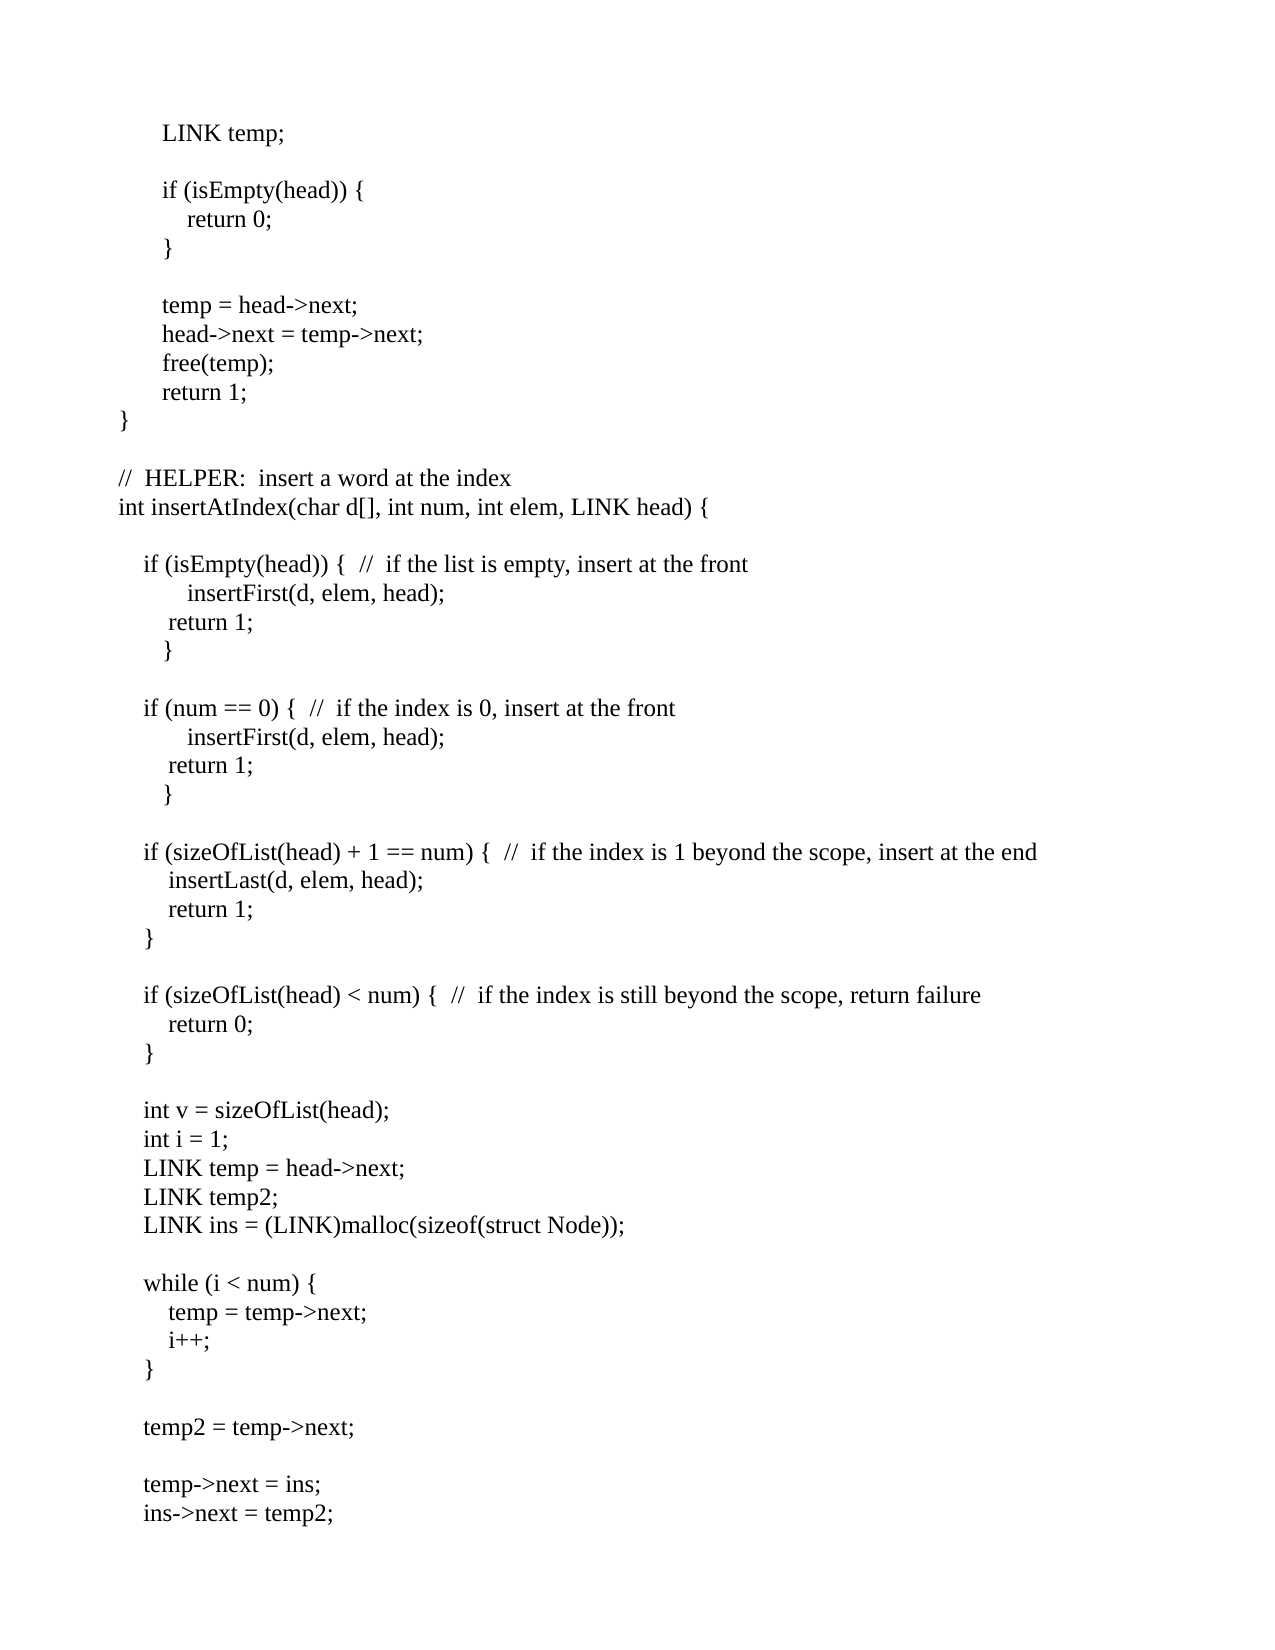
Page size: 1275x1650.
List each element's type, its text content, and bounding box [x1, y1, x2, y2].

text i++; [118, 1326, 1157, 1354]
text head->next = temp->next; [118, 319, 1157, 348]
text } [118, 406, 1157, 434]
text if (isEmpty(head)) { // if the list is empty, insert at the front [118, 549, 1157, 578]
text insertLast(d, elem, head); [118, 866, 1157, 894]
text } [118, 923, 1157, 952]
text temp = head->next; [118, 291, 1157, 319]
text while (i < num) { [118, 1268, 1157, 1297]
text } [118, 779, 1157, 808]
text temp2 = temp->next; [118, 1412, 1157, 1441]
text if (num == 0) { // if the index is 0, insert at the front [118, 693, 1157, 722]
text return 1; [118, 377, 1157, 406]
text int insertAtIndex(char d[], int num, int elem, LINK head) { [118, 492, 1157, 521]
text } [118, 1038, 1157, 1067]
text return 0; [118, 1009, 1157, 1038]
text } [118, 233, 1157, 262]
text if (isEmpty(head)) { [118, 176, 1157, 204]
text if (sizeOfList(head) + 1 == num) { // if the index is 1 beyond the scope, insert at the end [118, 837, 1157, 866]
text LINK temp2; [118, 1182, 1157, 1211]
text temp->next = ins; [118, 1469, 1157, 1498]
text insertFirst(d, elem, head); [118, 722, 1157, 751]
text temp = temp->next; [118, 1297, 1157, 1326]
text return 1; [118, 751, 1157, 779]
text } [118, 1354, 1157, 1383]
text int v = sizeOfList(head); [118, 1096, 1157, 1124]
text return 1; [118, 607, 1157, 636]
text } [118, 636, 1157, 664]
text if (sizeOfList(head) < num) { // if the index is still beyond the scope, return failure [118, 981, 1157, 1009]
text insertFirst(d, elem, head); [118, 578, 1157, 607]
text return 0; [118, 204, 1157, 233]
text LINK ins = (LINK)malloc(sizeof(struct Node)); [118, 1211, 1157, 1239]
text int i = 1; [118, 1124, 1157, 1153]
text LINK temp = head->next; [118, 1153, 1157, 1182]
text LINK temp; [118, 118, 1157, 147]
text return 1; [118, 894, 1157, 923]
text // HELPER: insert a word at the index [118, 463, 1157, 492]
text free(temp); [118, 348, 1157, 377]
text ins->next = temp2; [118, 1498, 1157, 1527]
